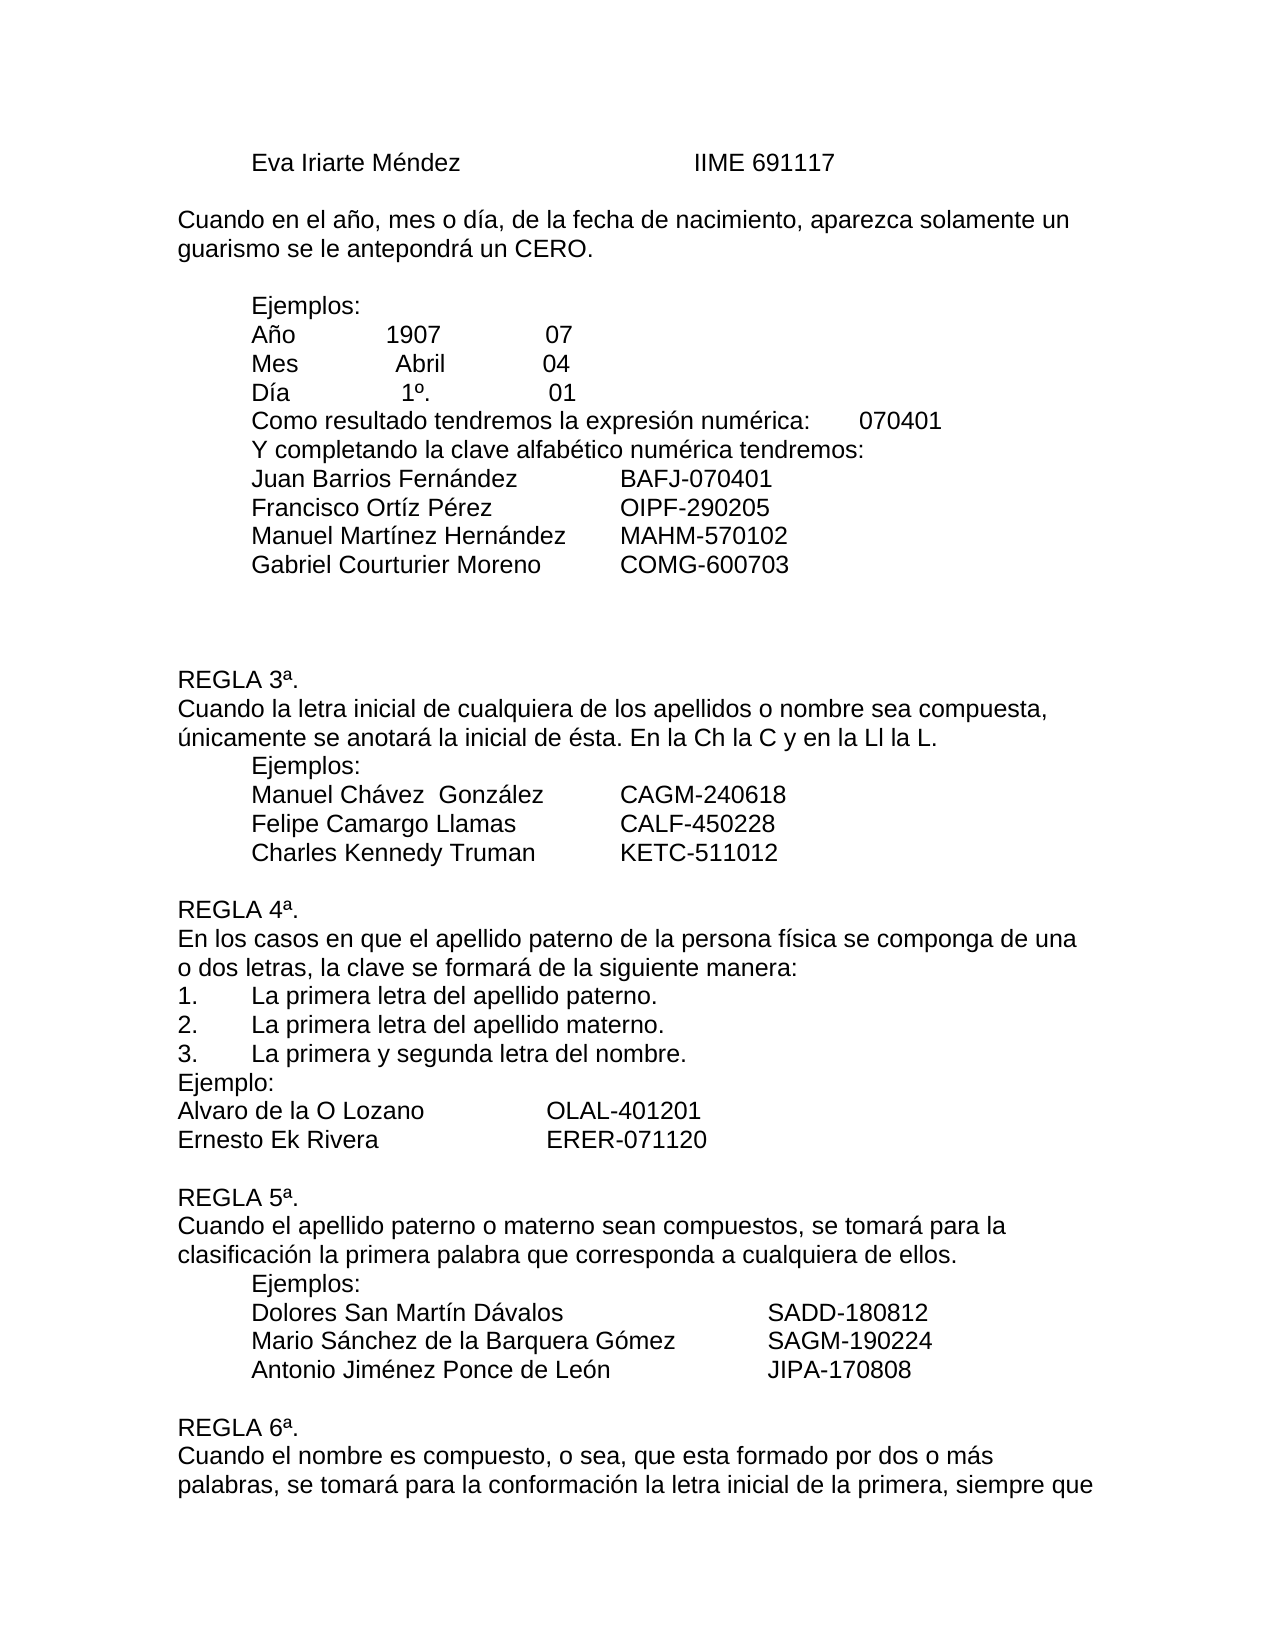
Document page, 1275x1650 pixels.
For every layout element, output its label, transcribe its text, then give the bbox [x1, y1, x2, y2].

text Mes Abril 04 [177, 349, 1098, 378]
text REGLA 5ª. [177, 1183, 1098, 1211]
text En los casos en que el apellido paterno de la persona física se componga de una o dos letras, la clave se formará de la siguiente manera: [177, 924, 1098, 981]
text Gabriel Courturier Moreno COMG-600703 [177, 550, 1098, 579]
text Antonio Jiménez Ponce de León JIPA-170808 [177, 1355, 1098, 1384]
text Ejemplo: [177, 1068, 1098, 1096]
text Día 1º. 01 [177, 378, 1098, 406]
text Como resultado tendremos la expresión numérica: 070401 [177, 406, 1098, 435]
text REGLA 6ª. [177, 1413, 1098, 1441]
text Ejemplos: [177, 291, 1098, 320]
text Año 1907 07 [177, 320, 1098, 349]
text Cuando el nombre es compuesto, o sea, que esta formado por dos o más palabras, se tomará para la conformación la letra inicial de la primera, siempre que [177, 1441, 1098, 1499]
text Manuel Martínez Hernández MAHM-570102 [177, 521, 1098, 550]
text Dolores San Martín Dávalos SADD-180812 [177, 1298, 1098, 1326]
text 3. La primera y segunda letra del nombre. [177, 1039, 1098, 1068]
text 2. La primera letra del apellido materno. [177, 1010, 1098, 1039]
text Cuando la letra inicial de cualquiera de los apellidos o nombre sea compuesta, únicamente se anotará la inicial de ésta. En la Ch la C y en la Ll la L. [177, 694, 1098, 751]
text Cuando el apellido paterno o materno sean compuestos, se tomará para la clasificación la primera palabra que corresponda a cualquiera de ellos. [177, 1211, 1098, 1269]
text Francisco Ortíz Pérez OIPF-290205 [177, 493, 1098, 521]
text Mario Sánchez de la Barquera Gómez SAGM-190224 [177, 1326, 1098, 1355]
text Y completando la clave alfabético numérica tendremos: [177, 435, 1098, 464]
text Manuel Chávez González CAGM-240618 [177, 780, 1098, 809]
text Cuando en el año, mes o día, de la fecha de nacimiento, aparezca solamente un guarismo se le antepondrá un CERO. [177, 205, 1098, 263]
text Juan Barrios Fernández BAFJ-070401 [177, 464, 1098, 493]
text 1. La primera letra del apellido paterno. [177, 981, 1098, 1010]
text Ernesto Ek Rivera ERER-071120 [177, 1125, 1098, 1154]
text Felipe Camargo Llamas CALF-450228 [177, 809, 1098, 838]
text REGLA 3ª. [177, 665, 1098, 694]
text Ejemplos: [177, 751, 1098, 780]
text Alvaro de la O Lozano OLAL-401201 [177, 1096, 1098, 1125]
text Ejemplos: [177, 1269, 1098, 1298]
text Charles Kennedy Truman KETC-511012 [177, 838, 1098, 866]
text REGLA 4ª. [177, 895, 1098, 924]
text Eva Iriarte Méndez IIME 691117 [177, 148, 1098, 176]
